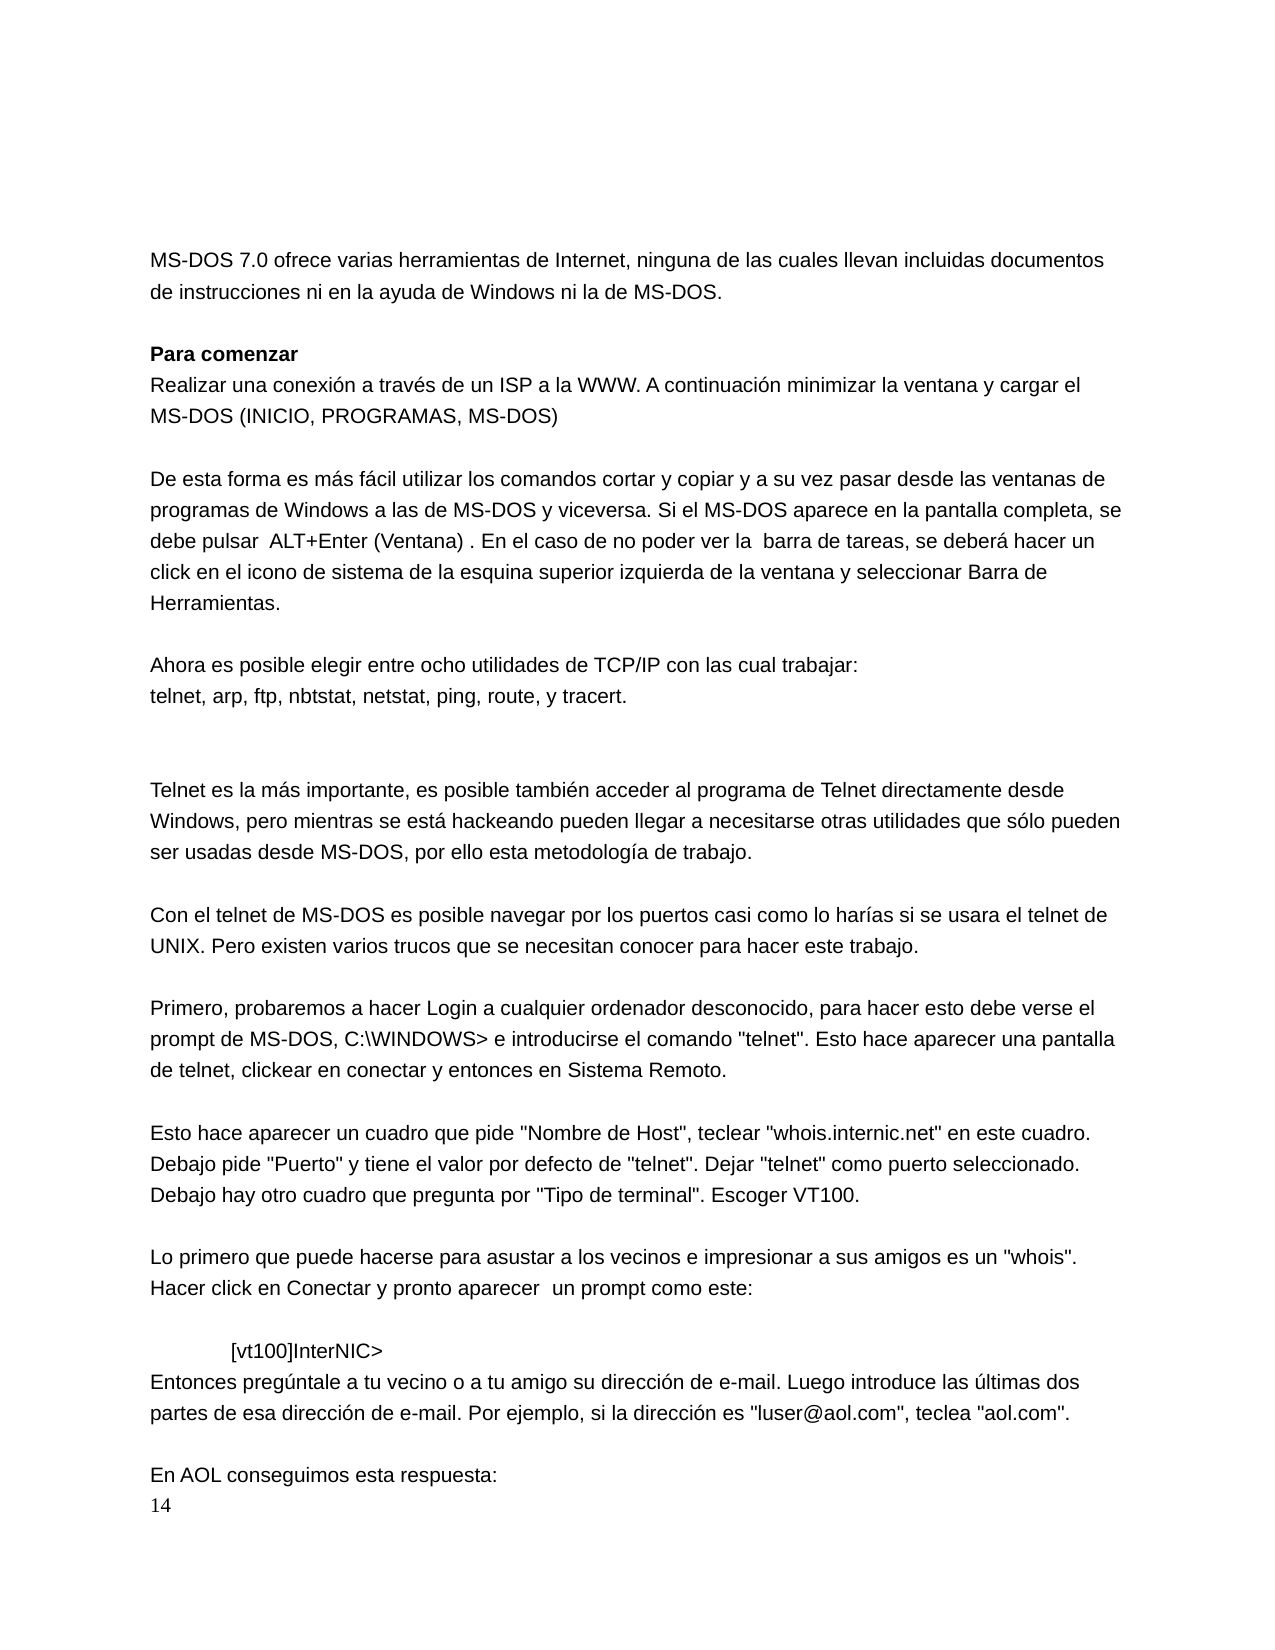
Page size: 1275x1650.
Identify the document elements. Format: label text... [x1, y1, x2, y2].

text Entonces pregúntale a tu vecino o a tu amigo su dirección de e-mail. Luego introduce las últimas dos partes de esa dirección de e-mail. Por ejemplo, si la dirección es "luser@aol.com", teclea "aol.com". [150, 1369, 1125, 1425]
text Ahora es posible elegir entre ocho utilidades de TCP/IP con las cual trabajar: [150, 653, 1125, 677]
text Realizar una conexión a través de un ISP a la WWW. A continuación minimizar la ventana y cargar el MS-DOS (INICIO, PROGRAMAS, MS-DOS) [150, 373, 1125, 428]
text Esto hace aparecer un cuadro que pide "Nombre de Host", teclear "whois.internic.net" en este cuadro. Debajo pide "Puerto" y tiene el valor por defecto de "telnet". Dejar "telnet" como puerto seleccionado. Debajo hay otro cuadro que pregunta por "Tipo de terminal". Escoger VT100. [150, 1120, 1125, 1207]
text Telnet es la más importante, es posible también acceder al programa de Telnet directamente desde Windows, pero mientras se está hackeando pueden llegar a necesitarse otras utilidades que sólo pueden ser usadas desde MS-DOS, por ello esta metodología de trabajo. [150, 778, 1125, 864]
text Primero, probaremos a hacer Login a cualquier ordenador desconocido, para hacer esto debe verse el prompt de MS-DOS, C:\WINDOWS> e introducirse el comando "telnet". Esto hace aparecer una pantalla de telnet, clickear en conectar y entonces en Sistema Remoto. [150, 996, 1125, 1082]
text Lo primero que puede hacerse para asustar a los vecinos e impresionar a sus amigos es un "whois". Hacer click en Conectar y pronto aparecer un prompt como este: [150, 1245, 1125, 1300]
text telnet, arp, ftp, nbtstat, netstat, ping, route, y tracert. [150, 684, 1125, 708]
text De esta forma es más fácil utilizar los comandos cortar y copiar y a su vez pasar desde las ventanas de programas de Windows a las de MS-DOS y viceversa. Si el MS-DOS aparece en la pantalla completa, se debe pulsar ALT+Enter (Ventana) . En el caso de no poder ver la barra de tareas, se deberá hacer un click en el icono de sistema de la esquina superior izquierda de la ventana y seleccionar Barra de Herramientas. [150, 466, 1125, 615]
text MS-DOS 7.0 ofrece varias herramientas de Internet, ninguna de las cuales llevan incluidas documentos de instrucciones ni en la ayuda de Windows ni la de MS-DOS. [150, 248, 1125, 303]
text Con el telnet de MS-DOS es posible navegar por los puertos casi como lo harías si se usara el telnet de UNIX. Pero existen varios trucos que se necesitan conocer para hacer este trabajo. [150, 902, 1125, 957]
text Para comenzar [150, 311, 1125, 366]
text En AOL conseguimos esta respuesta: [150, 1463, 1125, 1487]
text [vt100]InterNIC> [150, 1338, 1125, 1362]
